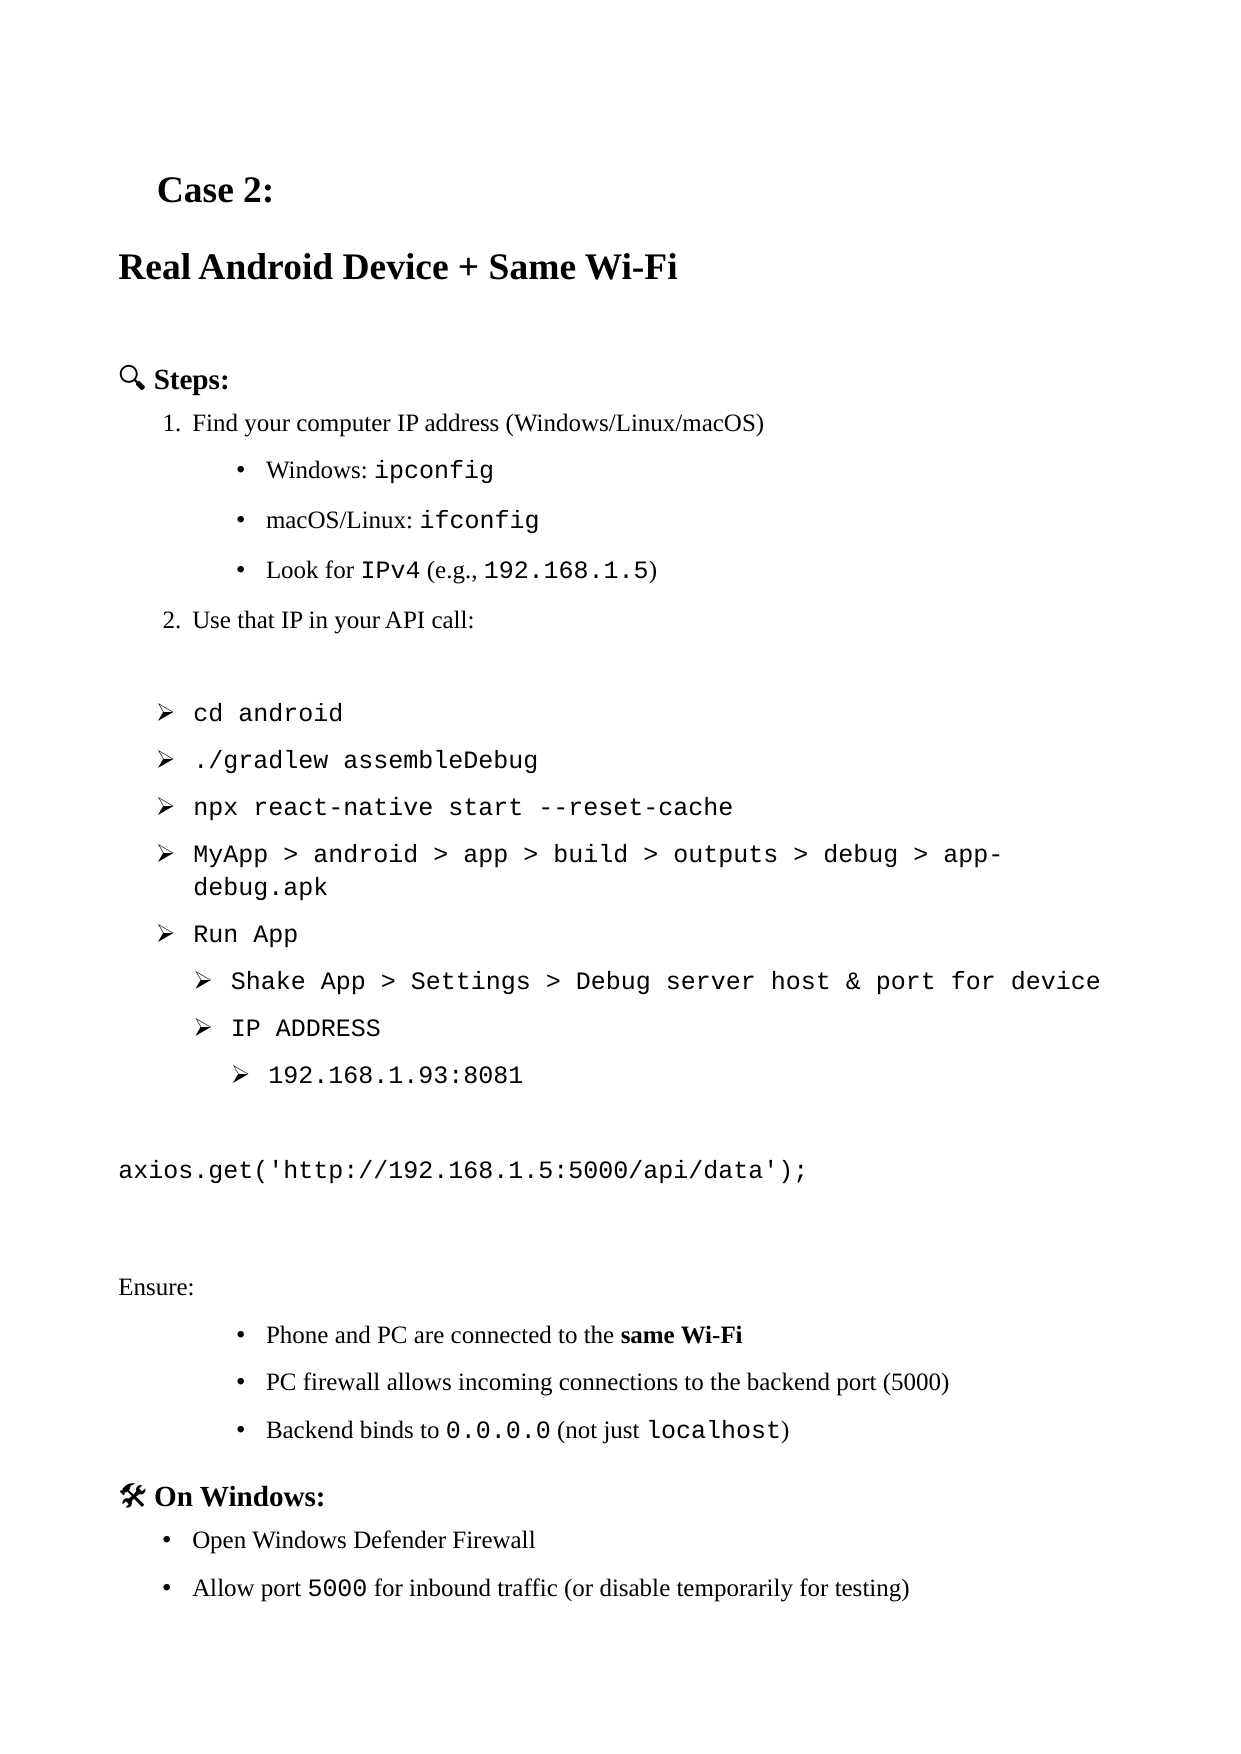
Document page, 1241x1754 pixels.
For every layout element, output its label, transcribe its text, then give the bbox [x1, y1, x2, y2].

list Use that IP in your API call: [162, 606, 1122, 634]
list Allow port 5000 for inbound traffic (or disable temporarily for testing) [162, 1573, 1122, 1604]
subtitle 📱 Case 2: [118, 168, 1122, 211]
list Find your computer IP address (Windows/Linux/macOS) [162, 408, 1122, 437]
list Windows: ipconfig [236, 456, 1122, 486]
list Shake App > Settings > Debug server host & port for device [193, 969, 1122, 997]
subtitle 🛠 On Windows: [118, 1479, 1122, 1513]
list Phone and PC are connected to the same Wi-Fi [236, 1320, 1122, 1348]
subtitle 🔍 Steps: [118, 362, 1122, 396]
list Open Windows Defender Firewall [162, 1526, 1122, 1554]
list Run App [156, 922, 1122, 950]
list macOS/Linux: ifconfig [236, 506, 1122, 536]
list npx react-native start --reset-cache [156, 795, 1122, 823]
subtitle Real Android Device + Same Wi-Fi [118, 244, 1122, 287]
text Ensure: [118, 1272, 1122, 1301]
list 192.168.1.93:8081 [231, 1063, 1122, 1091]
list ./gradlew assembleDebug [156, 748, 1122, 776]
list MyApp > android > app > build > outputs > debug > app-debug.apk [156, 842, 1122, 903]
list IP ADDRESS [193, 1016, 1122, 1044]
list cd android [156, 701, 1122, 729]
text axios.get('http://192.168.1.5:5000/api/data'); [118, 1158, 1122, 1186]
list PC firewall allows incoming connections to the backend port (5000) [236, 1367, 1122, 1396]
list Backend binds to 0.0.0.0 (not just localhost) [236, 1415, 1122, 1446]
list Look for IPv4 (e.g., 192.168.1.5) [236, 556, 1122, 586]
